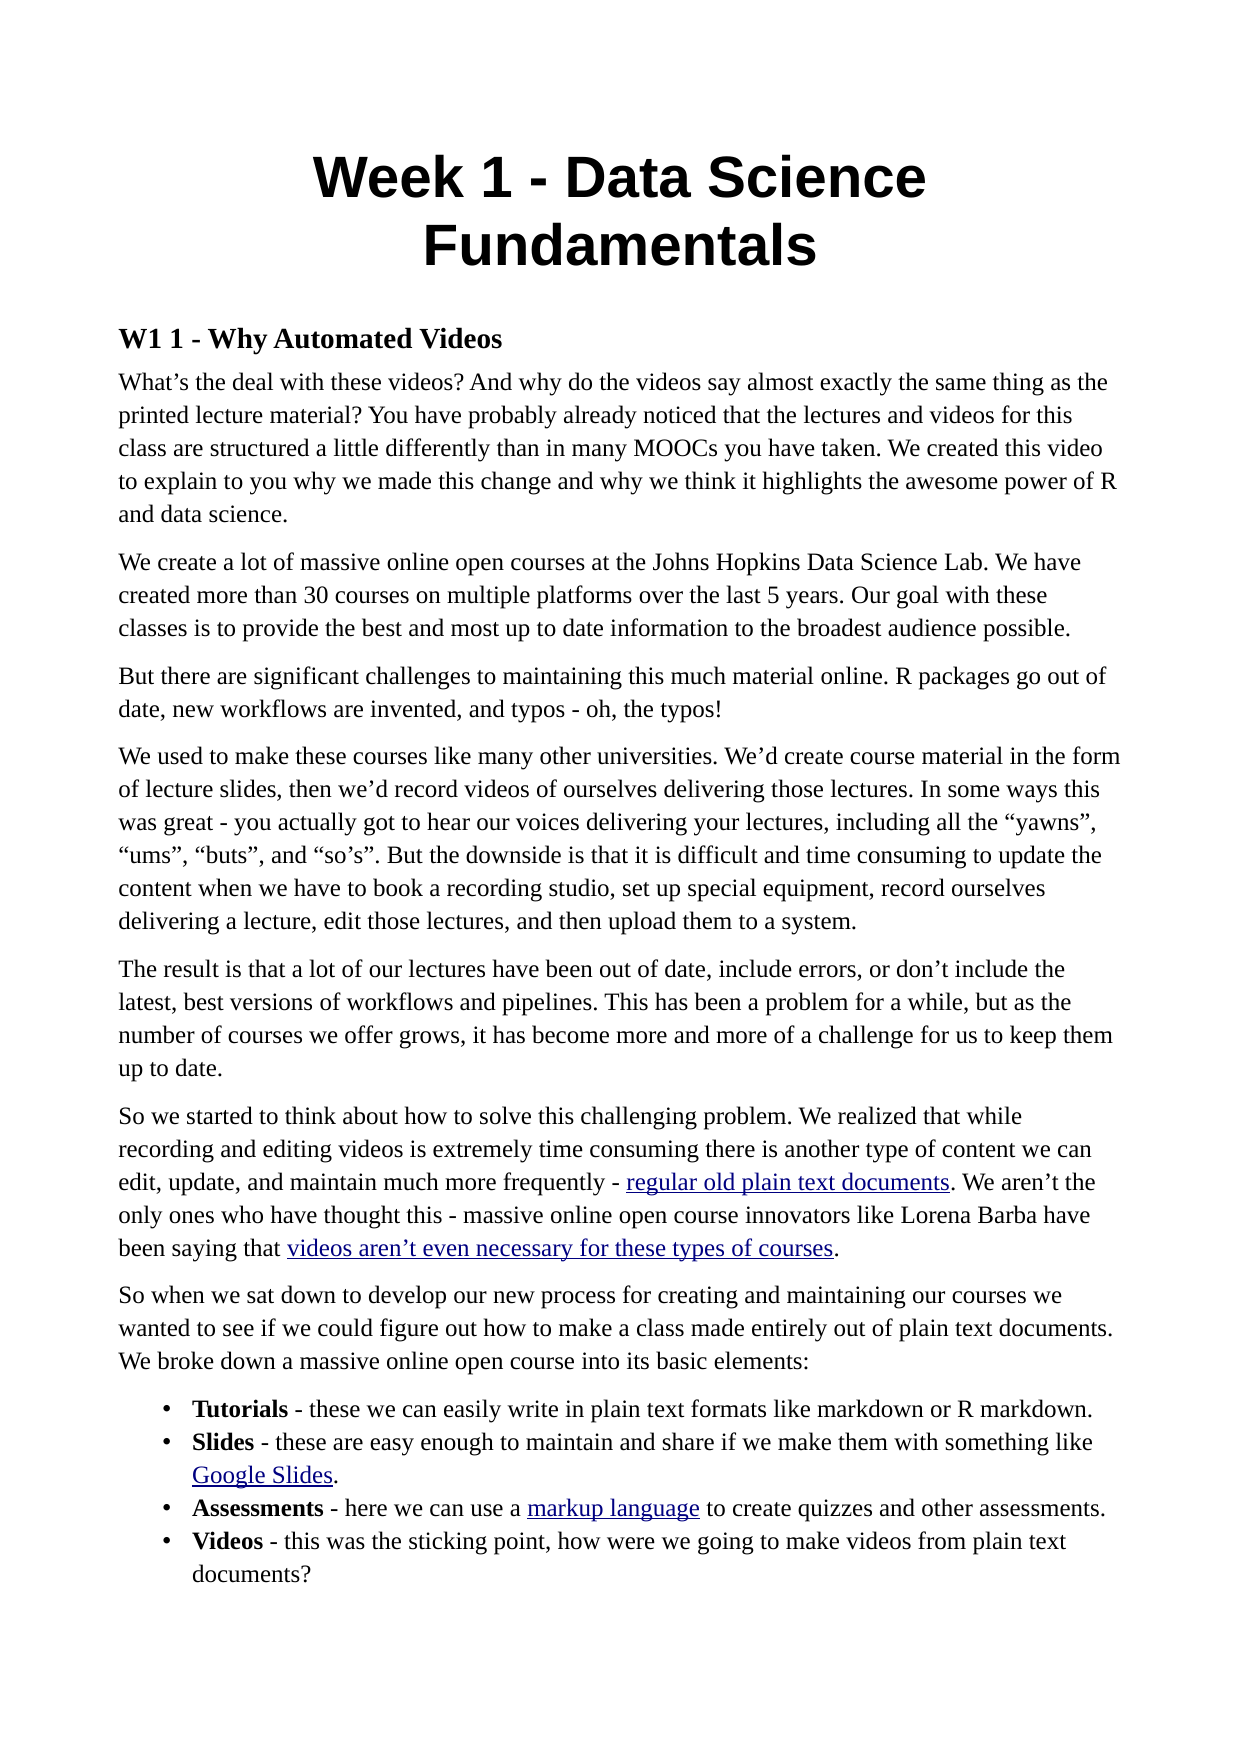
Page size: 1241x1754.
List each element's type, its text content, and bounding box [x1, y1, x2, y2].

text So we started to think about how to solve this challenging problem. We realized that while recording and editing videos is extremely time consuming there is another type of content we can edit, update, and maintain much more frequently - regular old plain text documents. We aren’t the only ones who have thought this - massive online open course innovators like Lorena Barba have been saying that videos aren’t even necessary for these types of courses. [118, 1101, 1122, 1262]
subtitle W1 1 - Why Automated Videos [118, 321, 1122, 355]
list Videos - this was the sticking point, how were we going to make videos from plain text documents? [162, 1526, 1122, 1588]
list Slides - these are easy enough to maintain and share if we make them with something like Google Slides. [162, 1427, 1122, 1489]
text What’s the deal with these videos? And why do the videos say almost exactly the same thing as the printed lecture material? You have probably already noticed that the lectures and videos for this class are structured a little differently than in many MOOCs you have taken. We created this video to explain to you why we made this change and why we think it highlights the awesome power of R and data science. [118, 367, 1122, 528]
text The result is that a lot of our lectures have been out of date, include errors, or don’t include the latest, best versions of workflows and pipelines. This has been a problem for a while, but as the number of courses we offer grows, it has become more and more of a challenge for us to keep them up to date. [118, 954, 1122, 1082]
text So when we sat down to develop our new process for creating and maintaining our courses we wanted to see if we could figure out how to make a class made entirely out of plain text documents. We broke down a massive online open course into its basic elements: [118, 1280, 1122, 1375]
text We create a lot of massive online open courses at the Johns Hopkins Data Science Lab. We have created more than 30 courses on multiple platforms over the last 5 years. Our goal with these classes is to provide the best and most up to date information to the broadest audience possible. [118, 547, 1122, 642]
text We used to make these courses like many other universities. We’d create course material in the form of lecture slides, then we’d record videos of ourselves delivering those lectures. In some ways this was great - you actually got to hear our voices delivering your lectures, including all the “yawns”, “ums”, “buts”, and “so’s”. But the downside is that it is difficult and time consuming to update the content when we have to book a recording studio, set up special equipment, record ourselves delivering a lecture, edit those lectures, and then upload them to a system. [118, 741, 1122, 935]
list Tutorials - these we can easily write in plain text formats like markdown or R markdown. [162, 1394, 1122, 1423]
text But there are significant challenges to maintaining this much material online. R packages go out of date, new workflows are invented, and typos - oh, the typos! [118, 661, 1122, 722]
list Assessments - here we can use a markup language to create quizzes and other assessments. [162, 1493, 1122, 1522]
